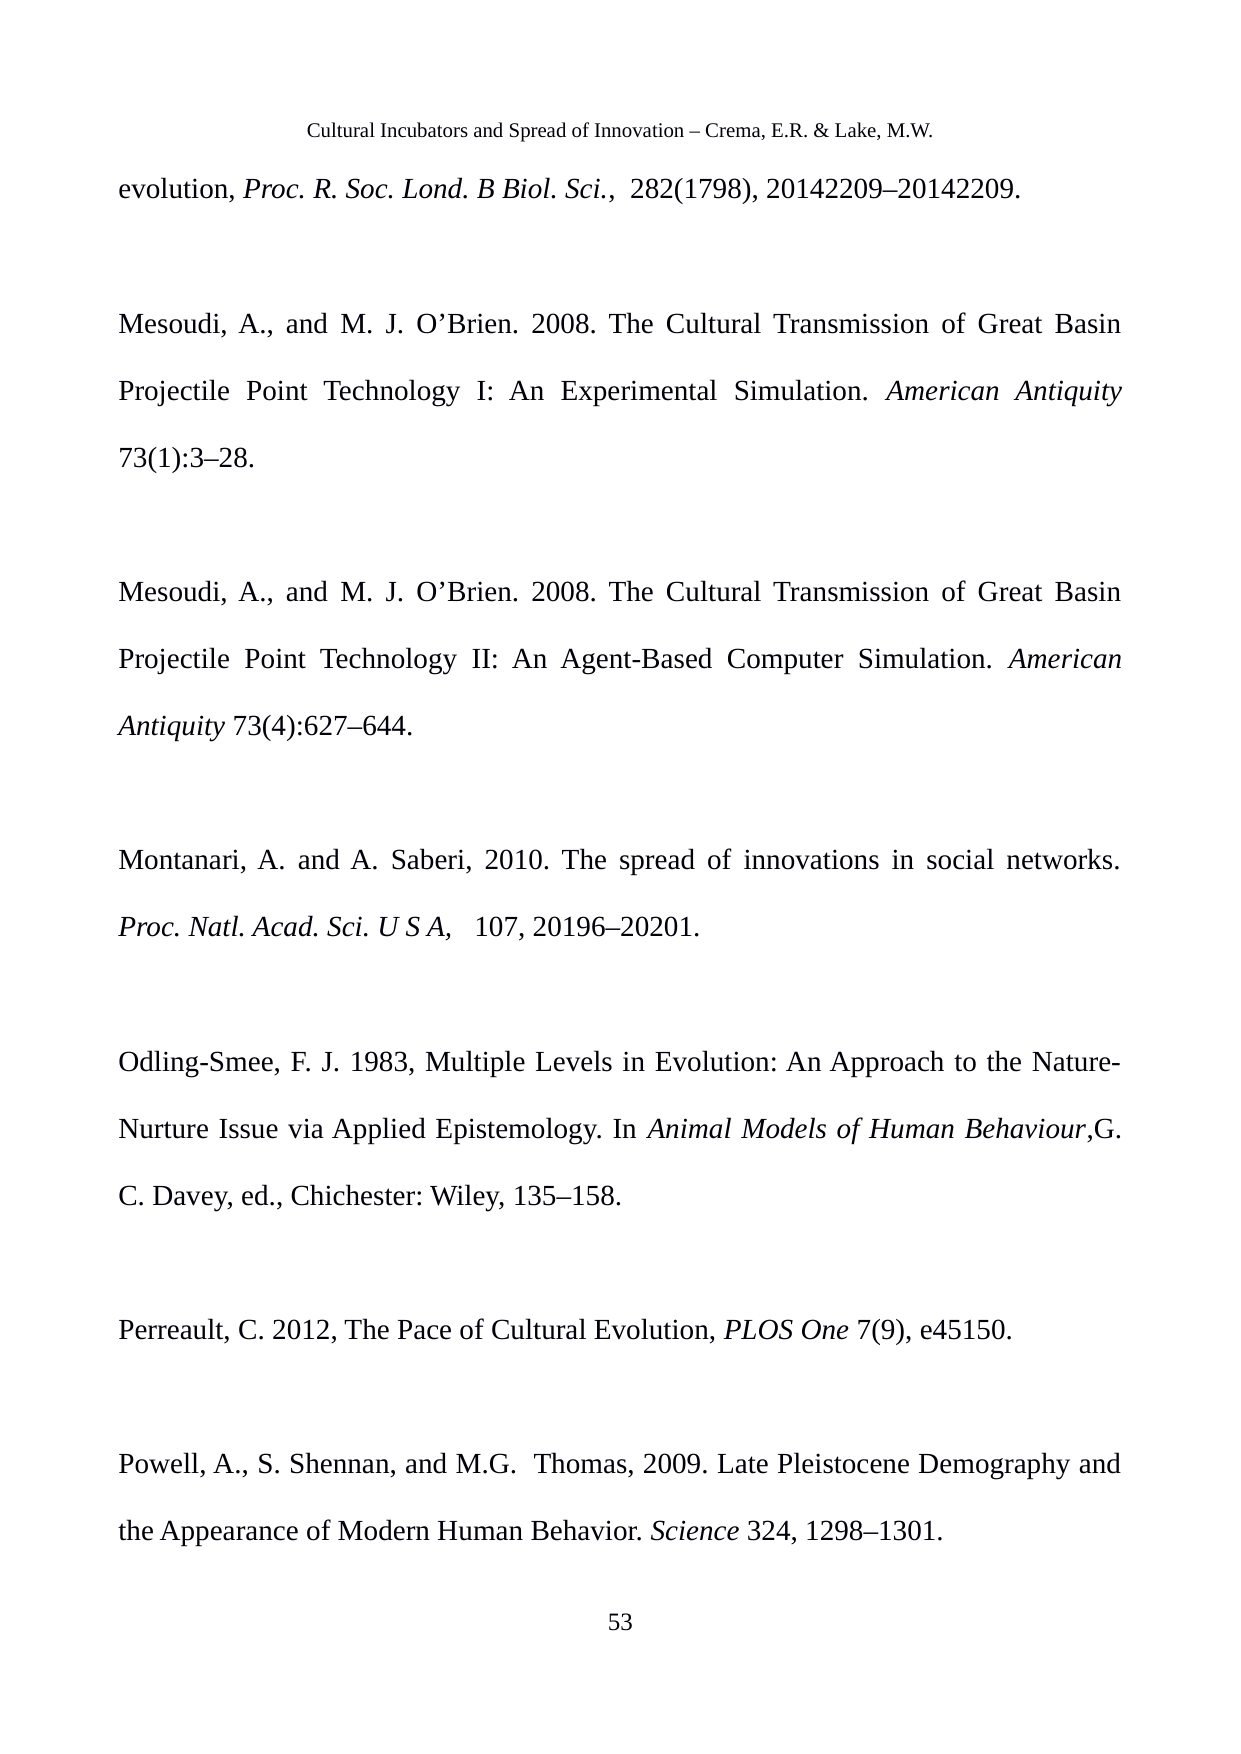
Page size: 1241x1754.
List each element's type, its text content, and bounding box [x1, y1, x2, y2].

text Odling-Smee, F. J. 1983, Multiple Levels in Evolution: An Approach to the Nature-Nurture Issue via Applied Epistemology. In Animal Models of Human Behaviour,G. C. Davey, ed., Chichester: Wiley, 135–158. [118, 1044, 1122, 1211]
text Mesoudi, A., and M. J. O’Brien. 2008. The Cultural Transmission of Great Basin Projectile Point Technology I: An Experimental Simulation. American Antiquity 73(1):3–28. [118, 306, 1122, 473]
text Mesoudi, A., and M. J. O’Brien. 2008. The Cultural Transmission of Great Basin Projectile Point Technology II: An Agent-Based Computer Simulation. American Antiquity 73(4):627–644. [118, 574, 1122, 742]
text evolution, Proc. R. Soc. Lond. B Biol. Sci., 282(1798), 20142209–20142209. [118, 172, 1122, 205]
text Perreault, C. 2012, The Pace of Cultural Evolution, PLOS One 7(9), e45150. [118, 1312, 1122, 1346]
text Montanari, A. and A. Saberi, 2010. The spread of innovations in social networks. Proc. Natl. Acad. Sci. U S A, 107, 20196–20201. [118, 842, 1122, 943]
text Powell, A., S. Shennan, and M.G. Thomas, 2009. Late Pleistocene Demography and the Appearance of Modern Human Behavior. Science 324, 1298–1301. [118, 1446, 1122, 1547]
